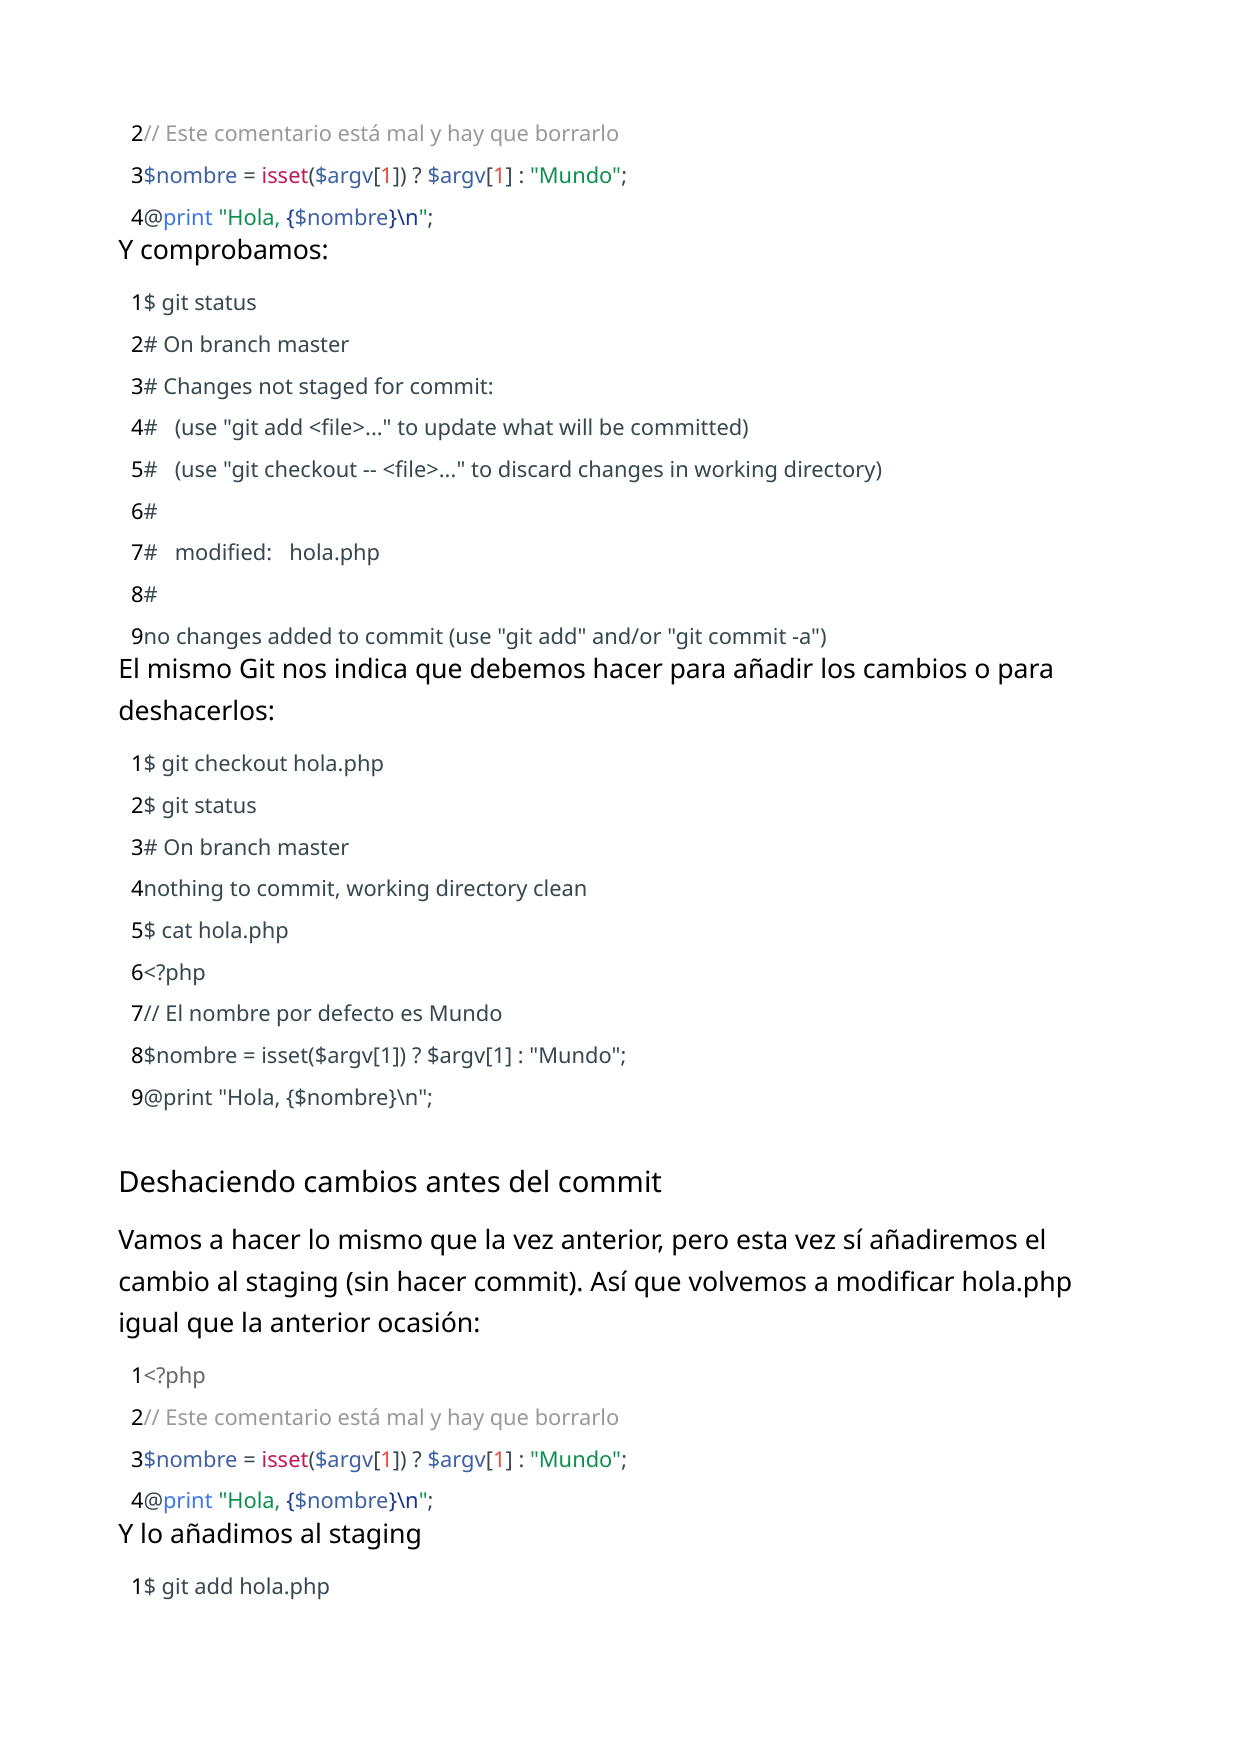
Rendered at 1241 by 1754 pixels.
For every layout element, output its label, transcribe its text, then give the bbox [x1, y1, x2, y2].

table_header <?php // Este comentario está mal y hay que borrarlo $nombre = isset($argv[1]) ? $argv[1] : "Mundo"; @print "Hola, {$nombre}\n"; [143, 118, 764, 231]
text Y comprobamos: [118, 231, 1122, 267]
table_header $ git checkout hola.php $ git status # On branch master nothing to commit, working directory clean $ cat hola.php <?php // El nombre por defecto es Mundo $nombre = isset($argv[1]) ? $argv[1] : "Mundo"; @print "Hola, {$nombre}\n"; [143, 748, 767, 1111]
table_header 1 2 3 4 [118, 118, 143, 231]
text Y lo añadimos al staging [118, 1515, 1122, 1551]
table_header 1 2 3 4 5 6 7 8 9 [118, 288, 143, 651]
table_header 1 2 3 4 5 6 7 8 9 [118, 748, 143, 1111]
text El mismo Git nos indica que debemos hacer para añadir los cambios o para deshacerlos: [118, 651, 1122, 728]
table_header 1 2 3 4 5 6 7 8 [118, 1571, 143, 1636]
table_header 1 2 3 4 [118, 1360, 143, 1515]
table_header $ git add hola.php $ git status # On branch master # Changes to be committed: # (use "git reset HEAD <file>..." to unstage) # # modified: hola.php # [143, 1571, 766, 1636]
table_header <?php // Este comentario está mal y hay que borrarlo $nombre = isset($argv[1]) ? $argv[1] : "Mundo"; @print "Hola, {$nombre}\n"; [143, 1360, 764, 1515]
text Vamos a hacer lo mismo que la vez anterior, pero esta vez sí añadiremos el cambio al staging (sin hacer commit). Así que volvemos a modificar hola.php igual que la anterior ocasión: [118, 1221, 1122, 1340]
table_header $ git status # On branch master # Changes not staged for commit: # (use "git add <file>..." to update what will be committed) # (use "git checkout -- <file>..." to discard changes in working directory) # # modified: hola.php # no changes added to commit (use "git add" and/or "git commit -a") [143, 288, 1156, 651]
subtitle Deshaciendo cambios antes del commit [118, 1162, 1122, 1201]
